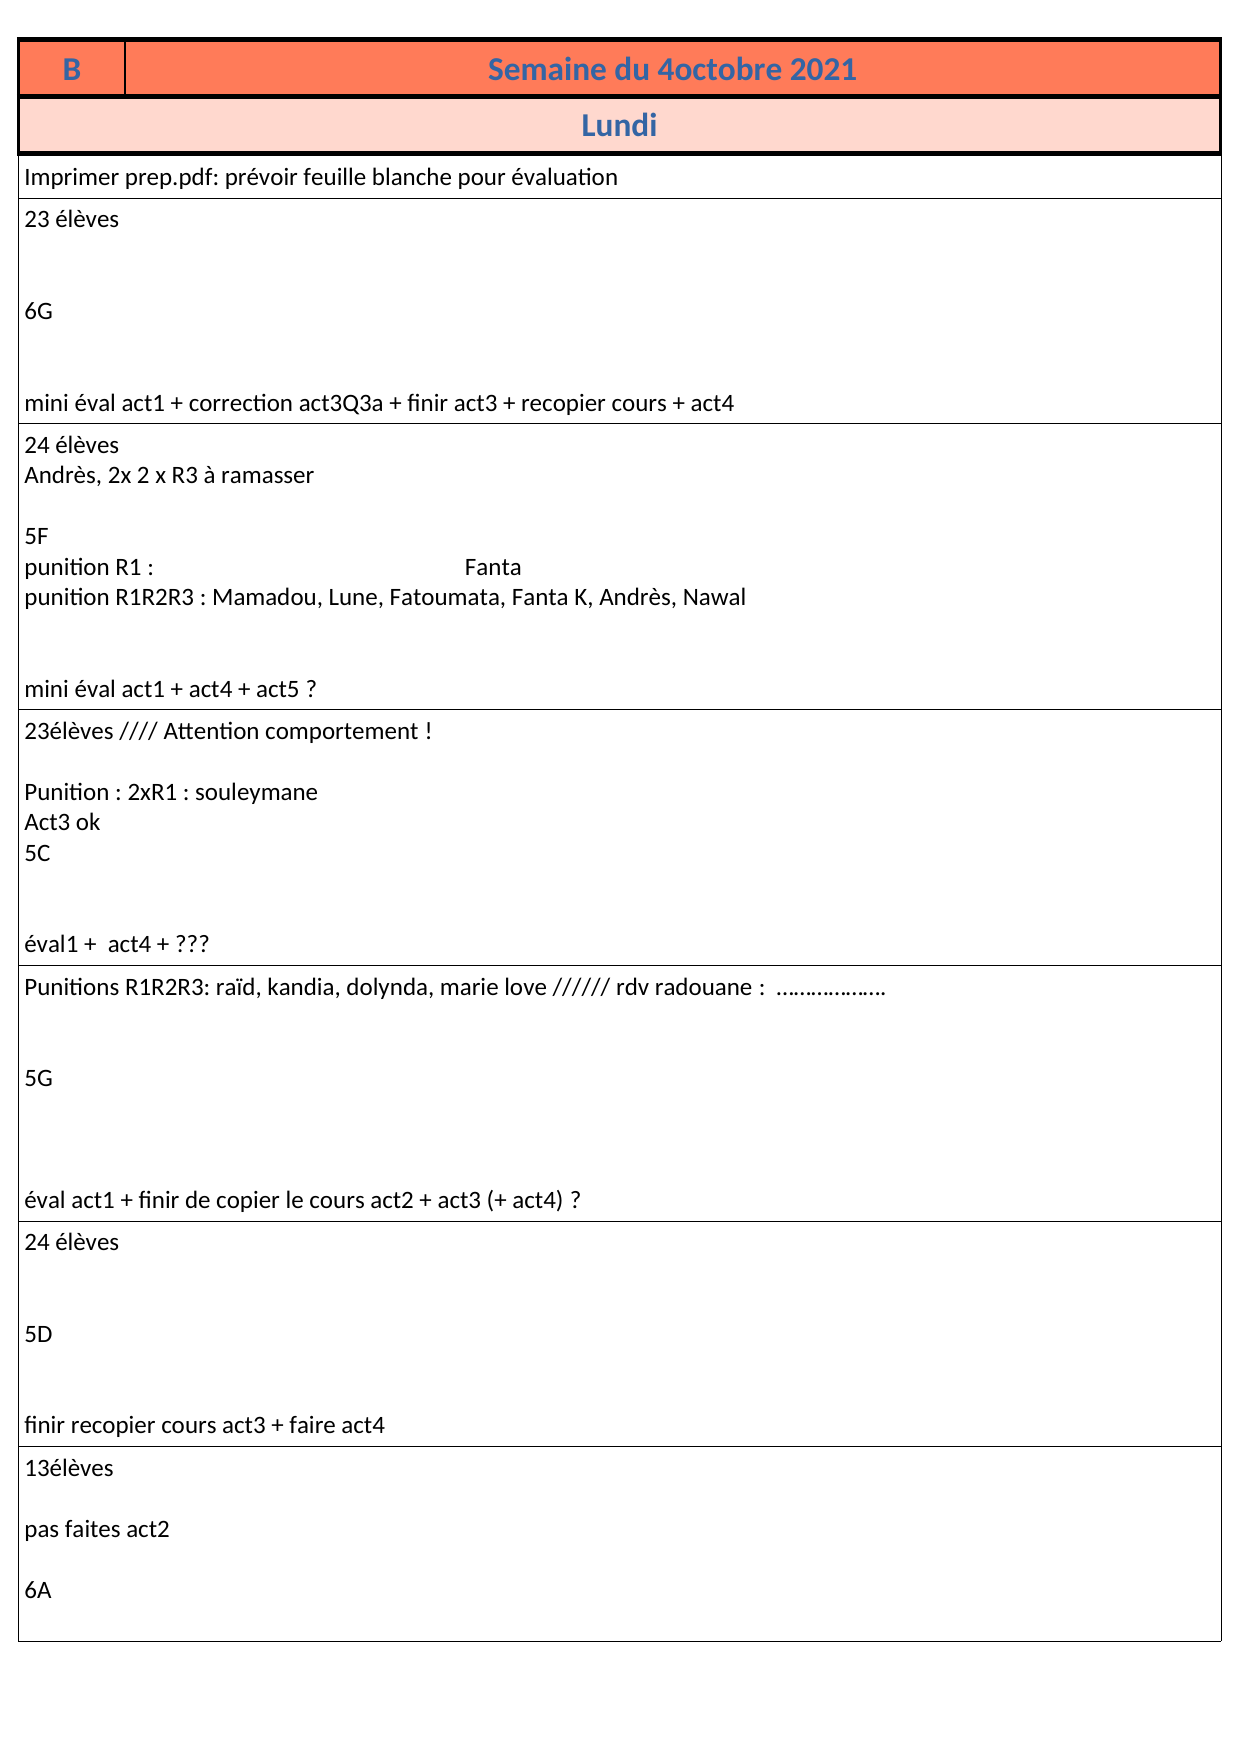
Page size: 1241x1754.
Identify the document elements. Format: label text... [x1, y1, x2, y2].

table_cell Imprimer prep.pdf: prévoir feuille blanche pour évaluation [19, 156, 1221, 198]
table_cell Lundi [20, 99, 1219, 151]
table_header Semaine du 4octobre 2021 [126, 42, 1219, 94]
table_cell 24 élèves 5D finir recopier cours act3 + faire act4 [19, 1222, 1221, 1446]
table_cell 23 élèves 6G mini éval act1 + correction act3Q3a + finir act3 + recopier cours + act4 [19, 199, 1221, 423]
table_cell Punitions R1R2R3: raïd, kandia, dolynda, marie love ////// rdv radouane : ………………. 5G éval act1 + finir de copier le cours act2 + act3 (+ act4) ? [19, 966, 1221, 1221]
table_cell 23élèves //// Attention comportement ! Punition : 2xR1 : souleymane Act3 ok 5C éval1 + act4 + ??? [19, 710, 1221, 965]
table_header B [20, 42, 124, 94]
table_cell 13élèves pas faites act2 6A [19, 1447, 1221, 1641]
table_cell 24 élèves Andrès, 2x 2 x R3 à ramasser 5F punition R1 : Fanta punition R1R2R3 : Mamadou, Lune, Fatoumata, Fanta K, Andrès, Nawal mini éval act1 + act4 + act5 ? [19, 424, 1221, 709]
